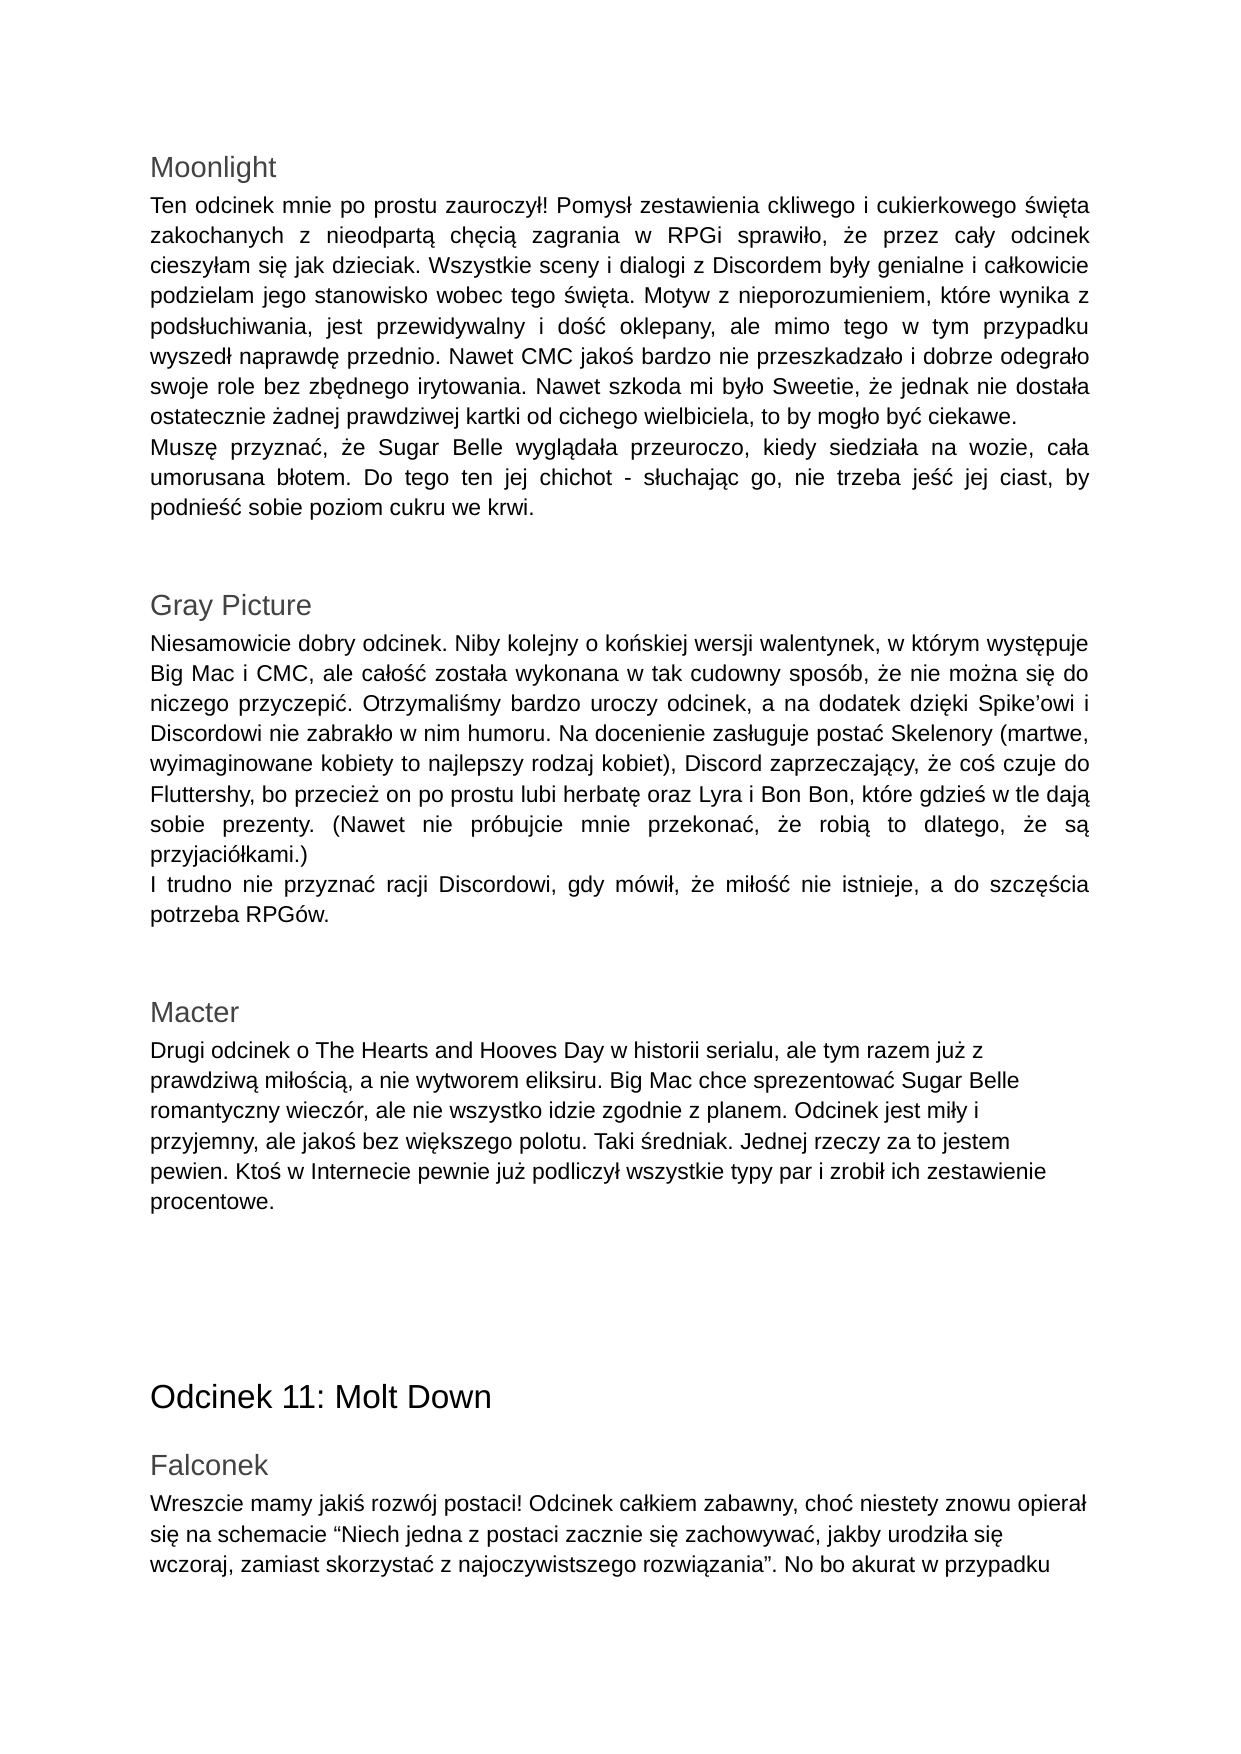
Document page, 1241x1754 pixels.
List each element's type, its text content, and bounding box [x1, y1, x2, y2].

text Wreszcie mamy jakiś rozwój postaci! Odcinek całkiem zabawny, choć niestety znowu opierał się na schemacie “Niech jedna z postaci zacznie się zachowywać, jakby urodziła się wczoraj, zamiast skorzystać z najoczywistszego rozwiązania”. No bo akurat w przypadku [150, 1490, 1090, 1577]
text I trudno nie przyznać racji Discordowi, gdy mówił, że miłość nie istnieje, a do szczęścia potrzeba RPGów. [150, 871, 1090, 928]
text Muszę przyznać, że Sugar Belle wyglądała przeuroczo, kiedy siedziała na wozie, cała umorusana błotem. Do tego ten jej chichot - słuchając go, nie trzeba jeść jej ciast, by podnieść sobie poziom cukru we krwi. [150, 433, 1090, 520]
subtitle Moonlight [150, 150, 1090, 183]
subtitle Gray Picture [150, 588, 1090, 621]
subtitle Falconek [150, 1448, 1090, 1482]
text Niesamowicie dobry odcinek. Niby kolejny o końskiej wersji walentynek, w którym występuje Big Mac i CMC, ale całość została wykonana w tak cudowny sposób, że nie można się do niczego przyczepić. Otrzymaliśmy bardzo uroczy odcinek, a na dodatek dzięki Spike’owi i Discordowi nie zabrakło w nim humoru. Na docenienie zasługuje postać Skelenory (martwe, wyimaginowane kobiety to najlepszy rodzaj kobiet), Discord zaprzeczający, że coś czuje do Fluttershy, bo przecież on po prostu lubi herbatę oraz Lyra i Bon Bon, które gdzieś w tle dają sobie prezenty. (Nawet nie próbujcie mnie przekonać, że robią to dlatego, że są przyjaciółkami.) [150, 629, 1090, 867]
text Drugi odcinek o The Hearts and Hooves Day w historii serialu, ale tym razem już z prawdziwą miłością, a nie wytworem eliksiru. Big Mac chce sprezentować Sugar Belle romantyczny wieczór, ale nie wszystko idzie zgodnie z planem. Odcinek jest miły i przyjemny, ale jakoś bez większego polotu. Taki średniak. Jednej rzeczy za to jestem pewien. Ktoś w Internecie pewnie już podliczył wszystkie typy par i zrobił ich zestawienie procentowe. [150, 1037, 1090, 1214]
subtitle Odcinek 11: Molt Down [150, 1377, 1090, 1415]
text Ten odcinek mnie po prostu zauroczył! Pomysł zestawienia ckliwego i cukierkowego święta zakochanych z nieodpartą chęcią zagrania w RPGi sprawiło, że przez cały odcinek cieszyłam się jak dzieciak. Wszystkie sceny i dialogi z Discordem były genialne i całkowicie podzielam jego stanowisko wobec tego święta. Motyw z nieporozumieniem, które wynika z podsłuchiwania, jest przewidywalny i dość oklepany, ale mimo tego w tym przypadku wyszedł naprawdę przednio. Nawet CMC jakoś bardzo nie przeszkadzało i dobrze odegrało swoje role bez zbędnego irytowania. Nawet szkoda mi było Sweetie, że jednak nie dostała ostatecznie żadnej prawdziwej kartki od cichego wielbiciela, to by mogło być ciekawe. [150, 192, 1090, 430]
subtitle Macter [150, 995, 1090, 1029]
